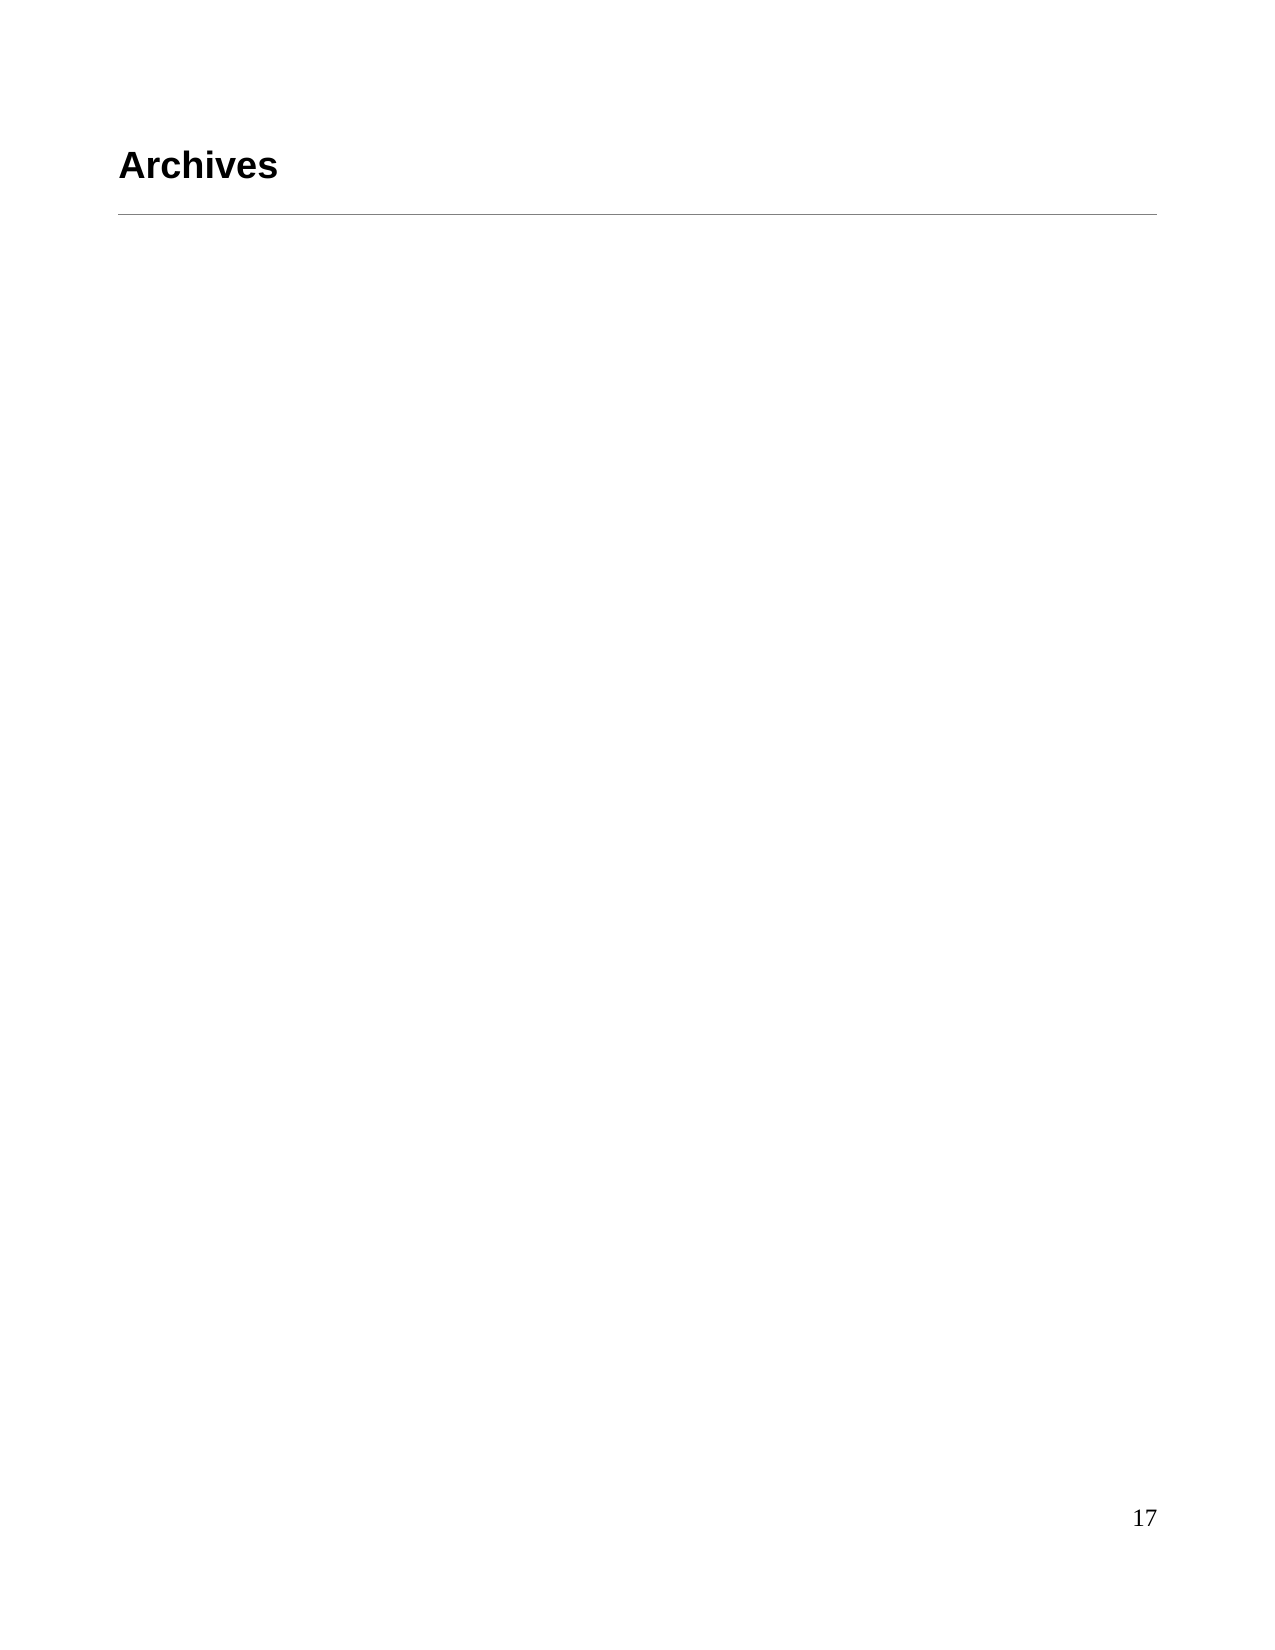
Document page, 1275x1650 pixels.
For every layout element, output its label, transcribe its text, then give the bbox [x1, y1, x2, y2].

subtitle Archives [118, 143, 1157, 187]
